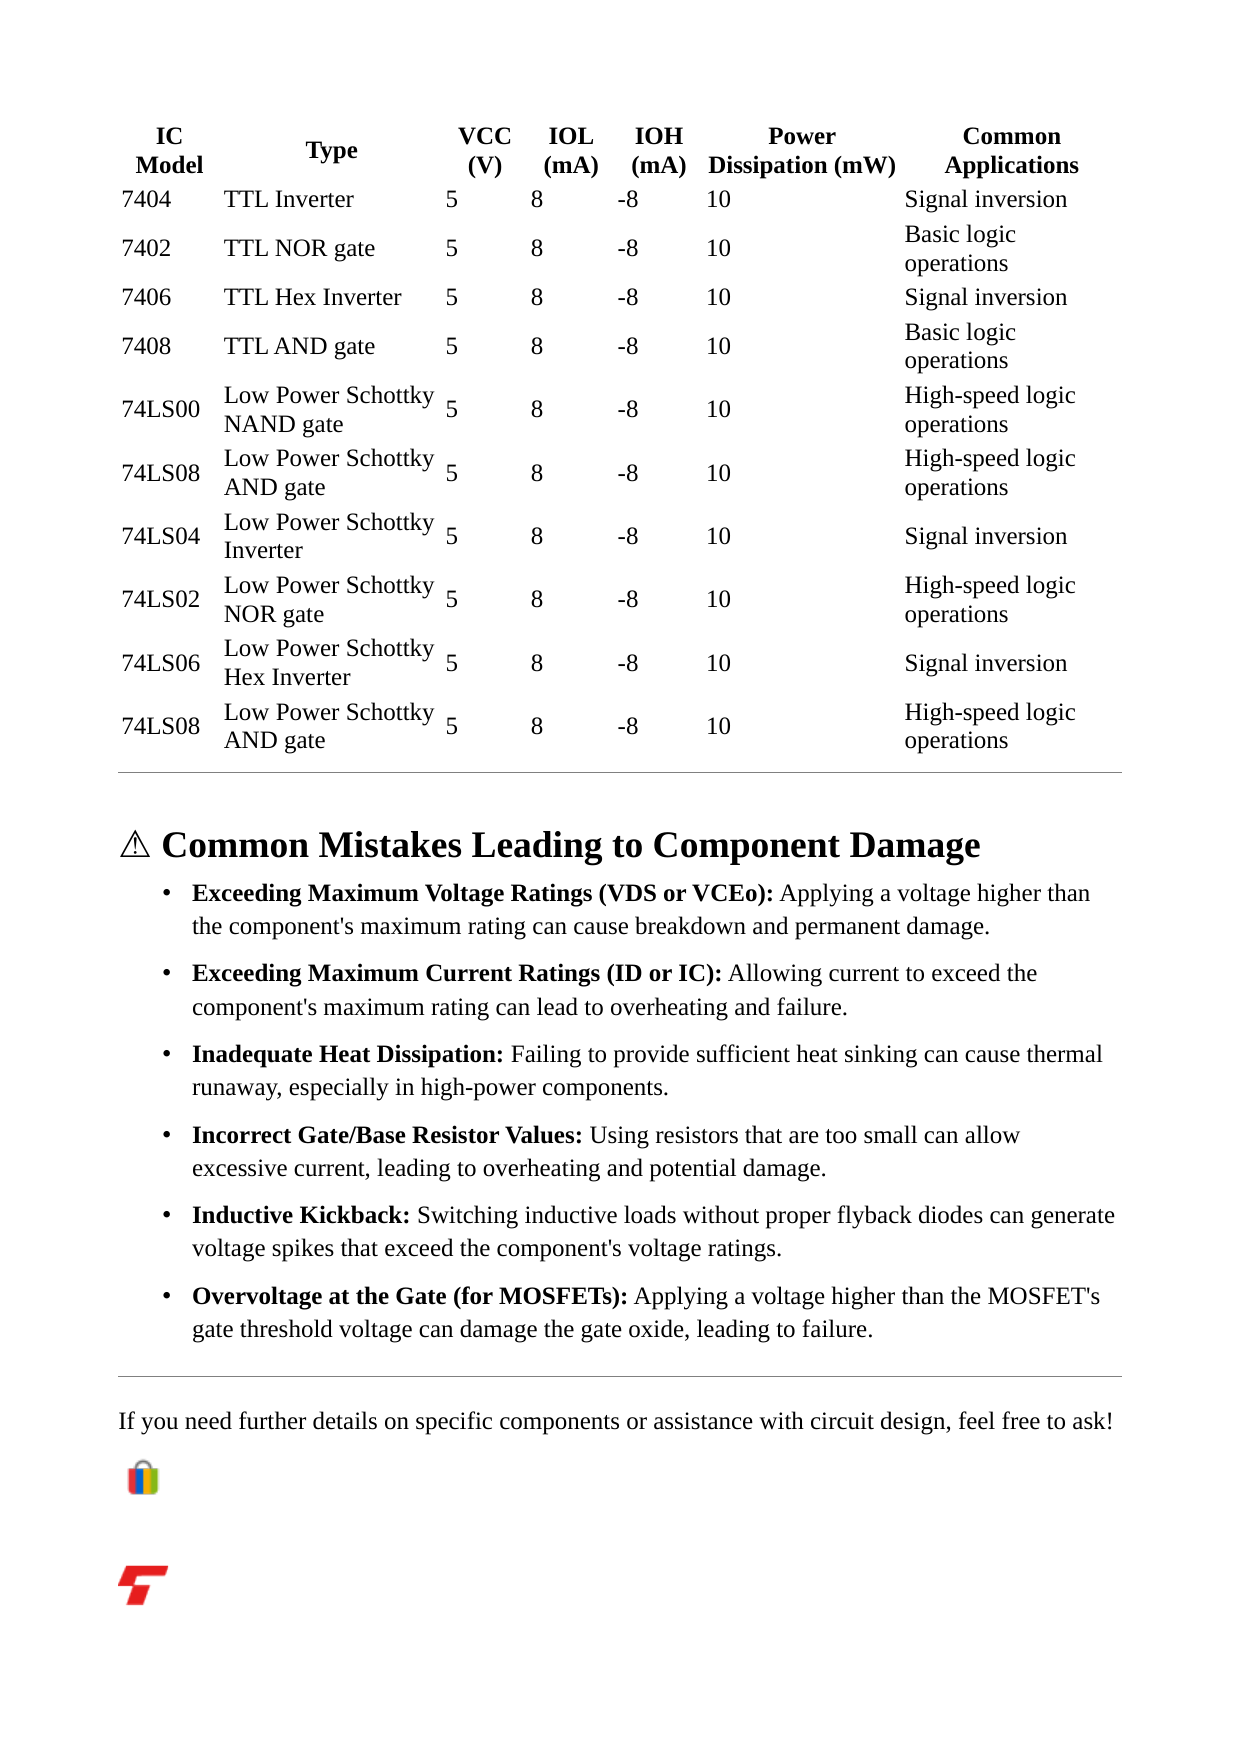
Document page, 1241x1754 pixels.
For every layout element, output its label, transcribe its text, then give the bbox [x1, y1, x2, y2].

table_cell -8 [615, 504, 703, 567]
list Incorrect Gate/Base Resistor Values: Using resistors that are too small can allow excessive current, leading to overheating and potential damage. [162, 1120, 1122, 1182]
table_cell -8 [615, 181, 703, 216]
table_cell 10 [703, 279, 901, 314]
table_cell 10 [703, 441, 901, 504]
table_cell 10 [703, 567, 901, 631]
table_cell -8 [615, 567, 703, 631]
table_cell 8 [528, 377, 614, 441]
table_cell 5 [443, 441, 528, 504]
table_cell 7402 [118, 216, 221, 279]
list Overvoltage at the Gate (for MOSFETs): Applying a voltage higher than the MOSFET's gate threshold voltage can damage the gate oxide, leading to failure. [162, 1281, 1122, 1343]
subtitle ⚠️ Common Mistakes Leading to Component Damage [118, 822, 1122, 865]
table_cell 8 [528, 567, 614, 631]
table_cell Basic logic operations [901, 314, 1122, 377]
table_header IC Model [118, 118, 221, 181]
table_cell 10 [703, 181, 901, 216]
table_header Type [221, 118, 442, 181]
table_cell 74LS06 [118, 631, 221, 694]
table_cell 10 [703, 694, 901, 757]
list Inadequate Heat Dissipation: Failing to provide sufficient heat sinking can cause thermal runaway, especially in high-power components. [162, 1039, 1122, 1101]
table_cell 5 [443, 279, 528, 314]
table_cell -8 [615, 631, 703, 694]
table_cell 10 [703, 377, 901, 441]
table_cell High-speed logic operations [901, 377, 1122, 441]
table_cell -8 [615, 441, 703, 504]
table_cell 74LS08 [118, 694, 221, 757]
table_cell 5 [443, 694, 528, 757]
table_cell 74LS04 [118, 504, 221, 567]
table_cell High-speed logic operations [901, 694, 1122, 757]
table_header VCC (V) [443, 118, 528, 181]
table_header Power Dissipation (mW) [703, 118, 901, 181]
table_cell Low Power Schottky AND gate [221, 694, 442, 757]
table_cell TTL Inverter [221, 181, 442, 216]
table_cell Low Power Schottky NOR gate [221, 567, 442, 631]
table_cell High-speed logic operations [901, 567, 1122, 631]
table_cell High-speed logic operations [901, 441, 1122, 504]
table_cell -8 [615, 216, 703, 279]
table_cell TTL AND gate [221, 314, 442, 377]
table_cell 5 [443, 216, 528, 279]
table_cell 5 [443, 631, 528, 694]
table_cell 7404 [118, 181, 221, 216]
table_cell 8 [528, 279, 614, 314]
table_cell 8 [528, 181, 614, 216]
table_cell Signal inversion [901, 181, 1122, 216]
table_cell Basic logic operations [901, 216, 1122, 279]
table_cell 74LS02 [118, 567, 221, 631]
picture [118, 1453, 169, 1504]
table_cell 74LS00 [118, 377, 221, 441]
table_cell 10 [703, 504, 901, 567]
table_cell 8 [528, 694, 614, 757]
table_cell 8 [528, 216, 614, 279]
table_cell 8 [528, 504, 614, 567]
table_cell Signal inversion [901, 631, 1122, 694]
table_cell -8 [615, 377, 703, 441]
table_cell -8 [615, 314, 703, 377]
table_cell 74LS08 [118, 441, 221, 504]
list Exceeding Maximum Current Ratings (ID or IC): Allowing current to exceed the component's maximum rating can lead to overheating and failure. [162, 958, 1122, 1020]
list Inductive Kickback: Switching inductive loads without proper flyback diodes can generate voltage spikes that exceed the component's voltage ratings. [162, 1200, 1122, 1262]
table_cell 5 [443, 567, 528, 631]
table_cell 5 [443, 377, 528, 441]
table_header Common Applications [901, 118, 1122, 181]
table_cell Low Power Schottky Inverter [221, 504, 442, 567]
table_cell 7408 [118, 314, 221, 377]
table_cell 5 [443, 504, 528, 567]
table_cell 5 [443, 314, 528, 377]
table_cell -8 [615, 694, 703, 757]
table_cell -8 [615, 279, 703, 314]
table_cell 8 [528, 314, 614, 377]
table_cell Signal inversion [901, 279, 1122, 314]
table_cell 10 [703, 216, 901, 279]
table_cell 7406 [118, 279, 221, 314]
table_cell Low Power Schottky NAND gate [221, 377, 442, 441]
table_cell 10 [703, 314, 901, 377]
table_cell Low Power Schottky AND gate [221, 441, 442, 504]
table_cell 5 [443, 181, 528, 216]
table_cell TTL NOR gate [221, 216, 442, 279]
table_header IOL (mA) [528, 118, 614, 181]
table_header IOH (mA) [615, 118, 703, 181]
list Exceeding Maximum Voltage Ratings (VDS or VCEo): Applying a voltage higher than the component's maximum rating can cause breakdown and permanent damage. [162, 878, 1122, 940]
table_cell Signal inversion [901, 504, 1122, 567]
table_cell 8 [528, 631, 614, 694]
table_cell Low Power Schottky Hex Inverter [221, 631, 442, 694]
table_cell 8 [528, 441, 614, 504]
picture [118, 1562, 169, 1612]
table_cell TTL Hex Inverter [221, 279, 442, 314]
table_cell 10 [703, 631, 901, 694]
text If you need further details on specific components or assistance with circuit design, feel free to ask! [118, 1406, 1122, 1434]
